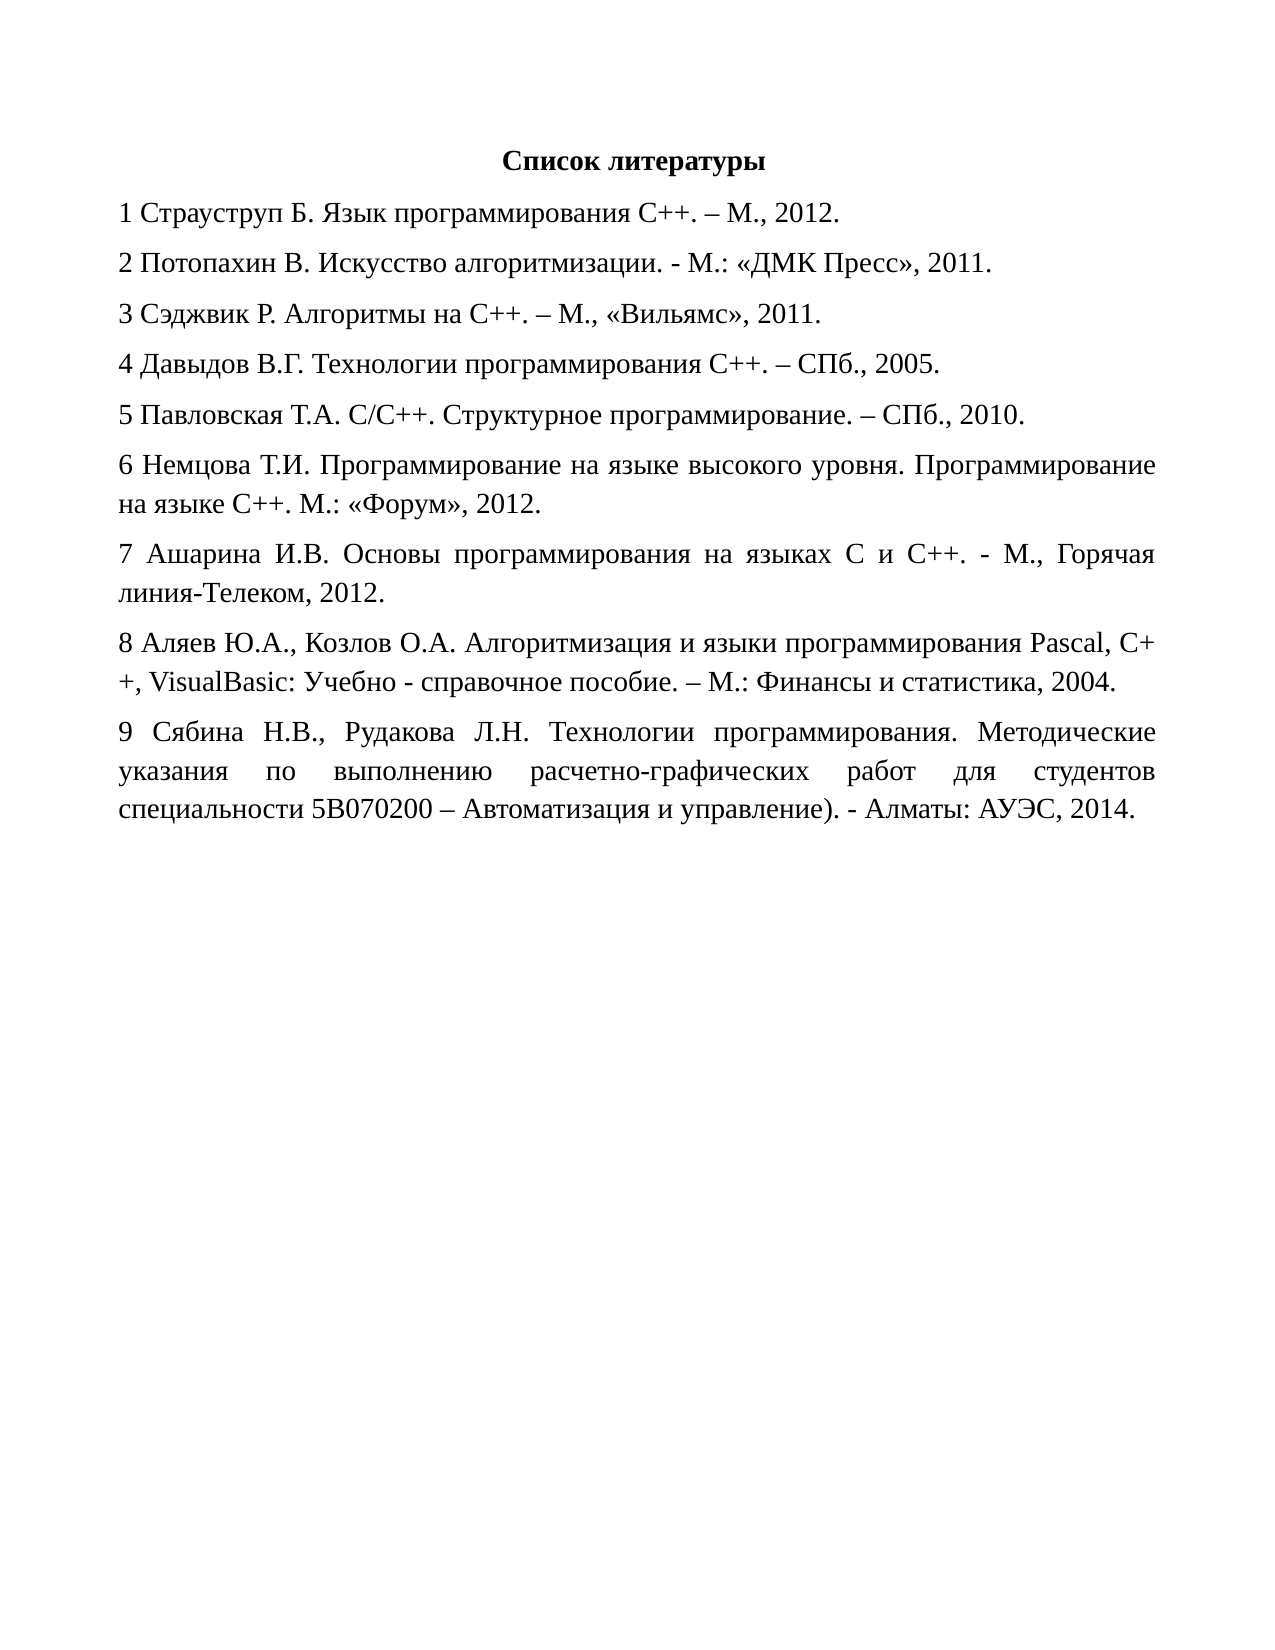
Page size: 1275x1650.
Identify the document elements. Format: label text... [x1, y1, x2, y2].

text 5 Павловская Т.А. С/С++. Структурное программирование. – СПб., 2010. [118, 397, 1157, 430]
text 3 Сэджвик Р. Алгоритмы на С++. – М., «Вильямс», 2011. [118, 296, 1157, 329]
text 6 Немцова Т.И. Программирование на языке высокого уровня. Программирование на языке С++. М.: «Форум», 2012. [118, 447, 1157, 519]
text 4 Давыдов В.Г. Технологии программирования С++. – СПб., 2005. [118, 346, 1157, 380]
text 1 Страуструп Б. Язык программирования С++. – М., 2012. [118, 195, 1157, 229]
subtitle Список литературы [118, 143, 1157, 177]
text 7 Ашарина И.В. Основы программирования на языках С и С++. - М., Горячая линия-Телеком, 2012. [118, 536, 1157, 608]
text 9 Сябина Н.В., Рудакова Л.Н. Технологии программирования. Методические указания по выполнению расчетно-графических работ для студентов специальности 5В070200 – Автоматизация и управление). - Алматы: АУЭС, 2014. [118, 714, 1157, 825]
text 2 Потопахин В. Искусство алгоритмизации. - М.: «ДМК Пресс», 2011. [118, 246, 1157, 279]
text 8 Аляев Ю.А., Козлов О.А. Алгоритмизация и языки программирования Pascal, C++, VisualBasic: Учебно - справочное пособие. – М.: Финансы и статистика, 2004. [118, 625, 1157, 697]
